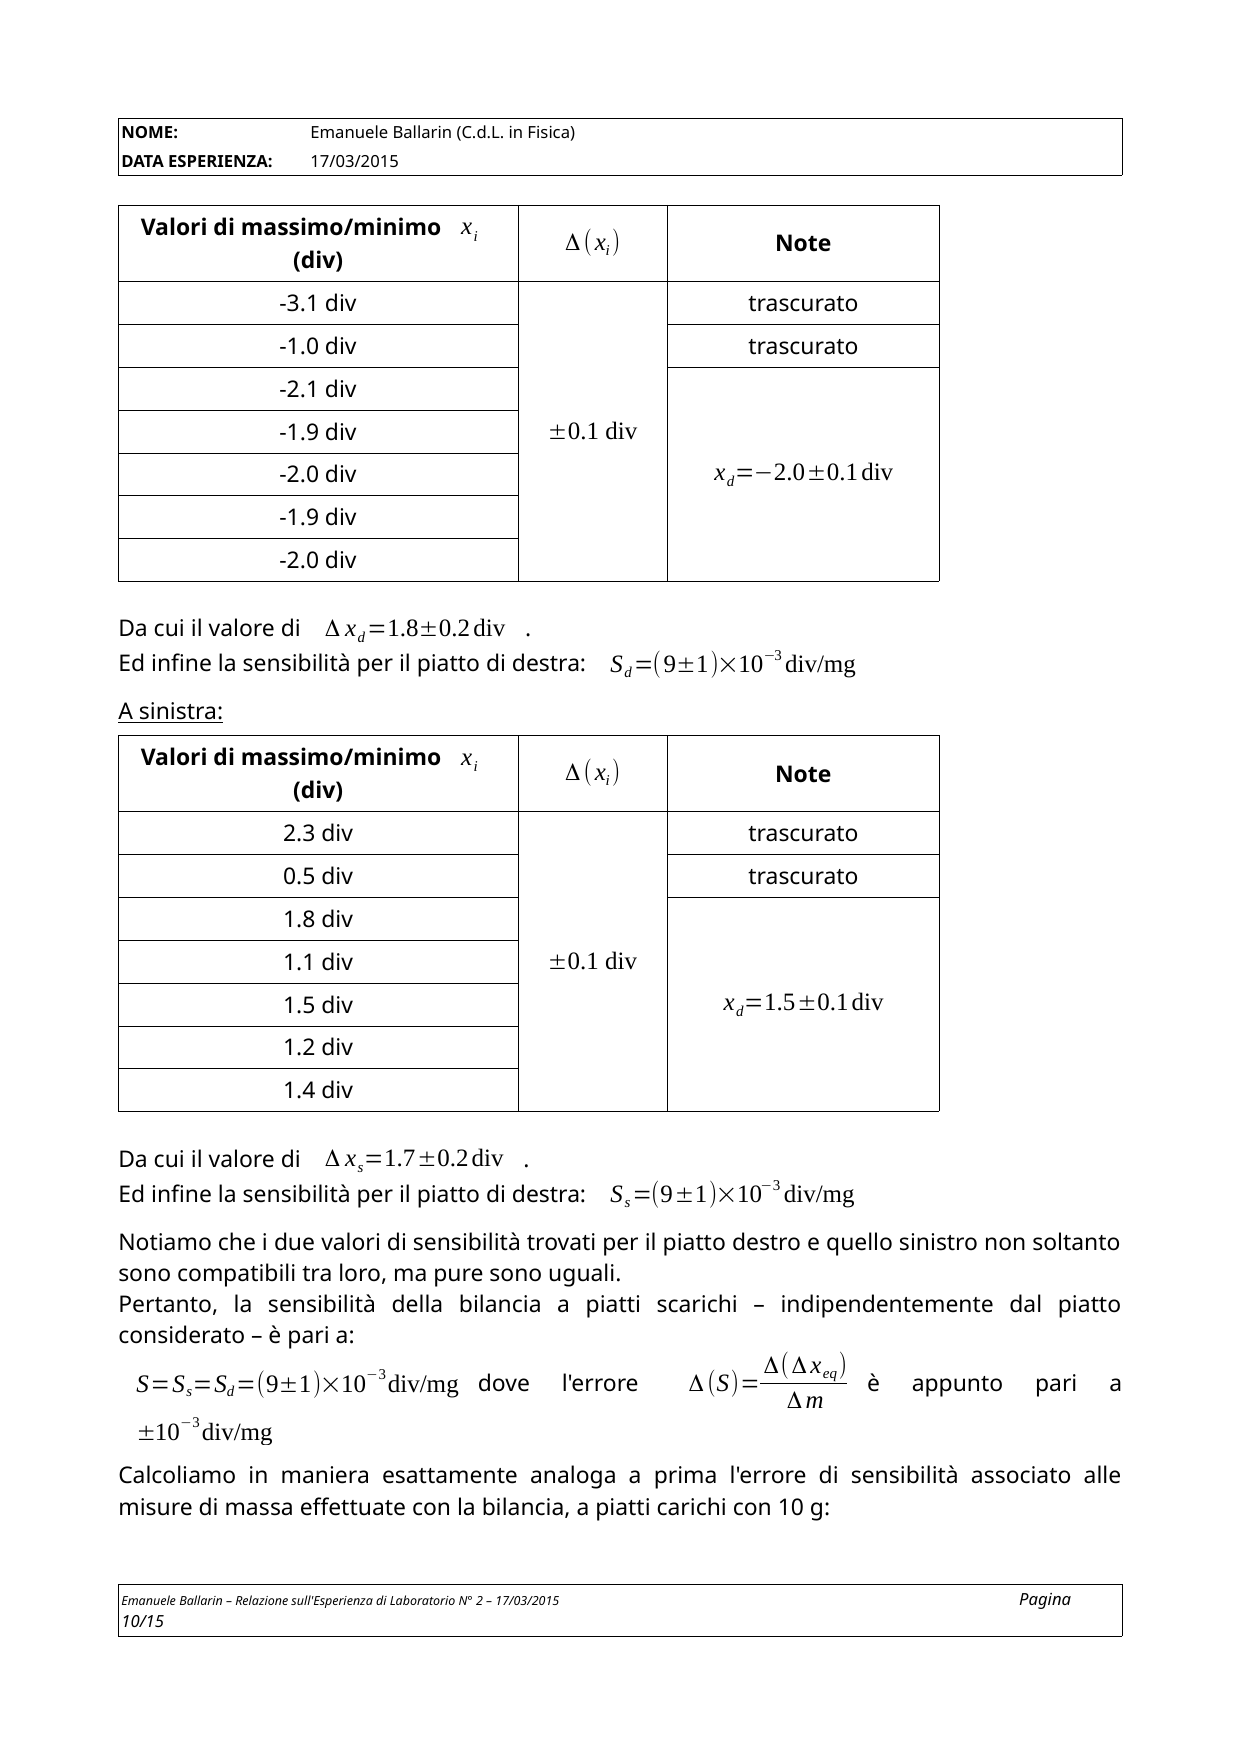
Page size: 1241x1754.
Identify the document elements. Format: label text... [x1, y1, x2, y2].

table_cell 1.5 div [119, 984, 518, 1026]
table_header [519, 206, 667, 281]
table_cell [519, 282, 667, 581]
table_cell [668, 898, 939, 1111]
table_cell -1.9 div [119, 411, 518, 452]
table_header Valori di massimo/minimo(div) [119, 736, 518, 811]
table_cell 1.8 div [119, 898, 518, 940]
table_cell trascurato [668, 812, 939, 854]
table_cell -2.0 div [119, 539, 518, 581]
table_cell [668, 368, 939, 581]
table_header [519, 736, 667, 811]
text Pertanto, la sensibilità della bilancia a piatti scarichi – indipendentemente dal piatto considerato – è pari a: [118, 1288, 1122, 1350]
table_cell -2.1 div [119, 368, 518, 410]
table_cell -1.0 div [119, 325, 518, 367]
table_cell -1.9 div [119, 496, 518, 538]
text Da cui il valore di . [118, 1142, 1122, 1176]
text Da cui il valore di . [118, 612, 1122, 646]
table_header Note [668, 736, 939, 811]
table_cell -3.1 div [119, 282, 518, 324]
table_cell 0.5 div [119, 855, 518, 897]
table_cell trascurato [668, 282, 939, 324]
table_cell 1.2 div [119, 1027, 518, 1068]
text Notiamo che i due valori di sensibilità trovati per il piatto destro e quello sinistro non soltanto sono compatibili tra loro, ma pure sono uguali. [118, 1225, 1122, 1288]
table_cell 1.4 div [119, 1069, 518, 1111]
table_cell -2.0 div [119, 454, 518, 495]
text Ed infine la sensibilità per il piatto di destra: [118, 1176, 1122, 1211]
table_cell trascurato [668, 855, 939, 897]
table_header Valori di massimo/minimo(div) [119, 206, 518, 281]
text Ed infine la sensibilità per il piatto di destra: [118, 646, 1122, 681]
table_cell 1.1 div [119, 941, 518, 983]
text A sinistra: [118, 695, 1122, 726]
table_header Note [668, 206, 939, 281]
table_cell [519, 812, 667, 1111]
text dove l'errore è appunto pari a [118, 1350, 1122, 1445]
text Calcoliamo in maniera esattamente analoga a prima l'errore di sensibilità associato alle misure di massa effettuate con la bilancia, a piatti carichi con 10 g: [118, 1459, 1122, 1522]
table_cell trascurato [668, 325, 939, 367]
table_cell 2.3 div [119, 812, 518, 854]
